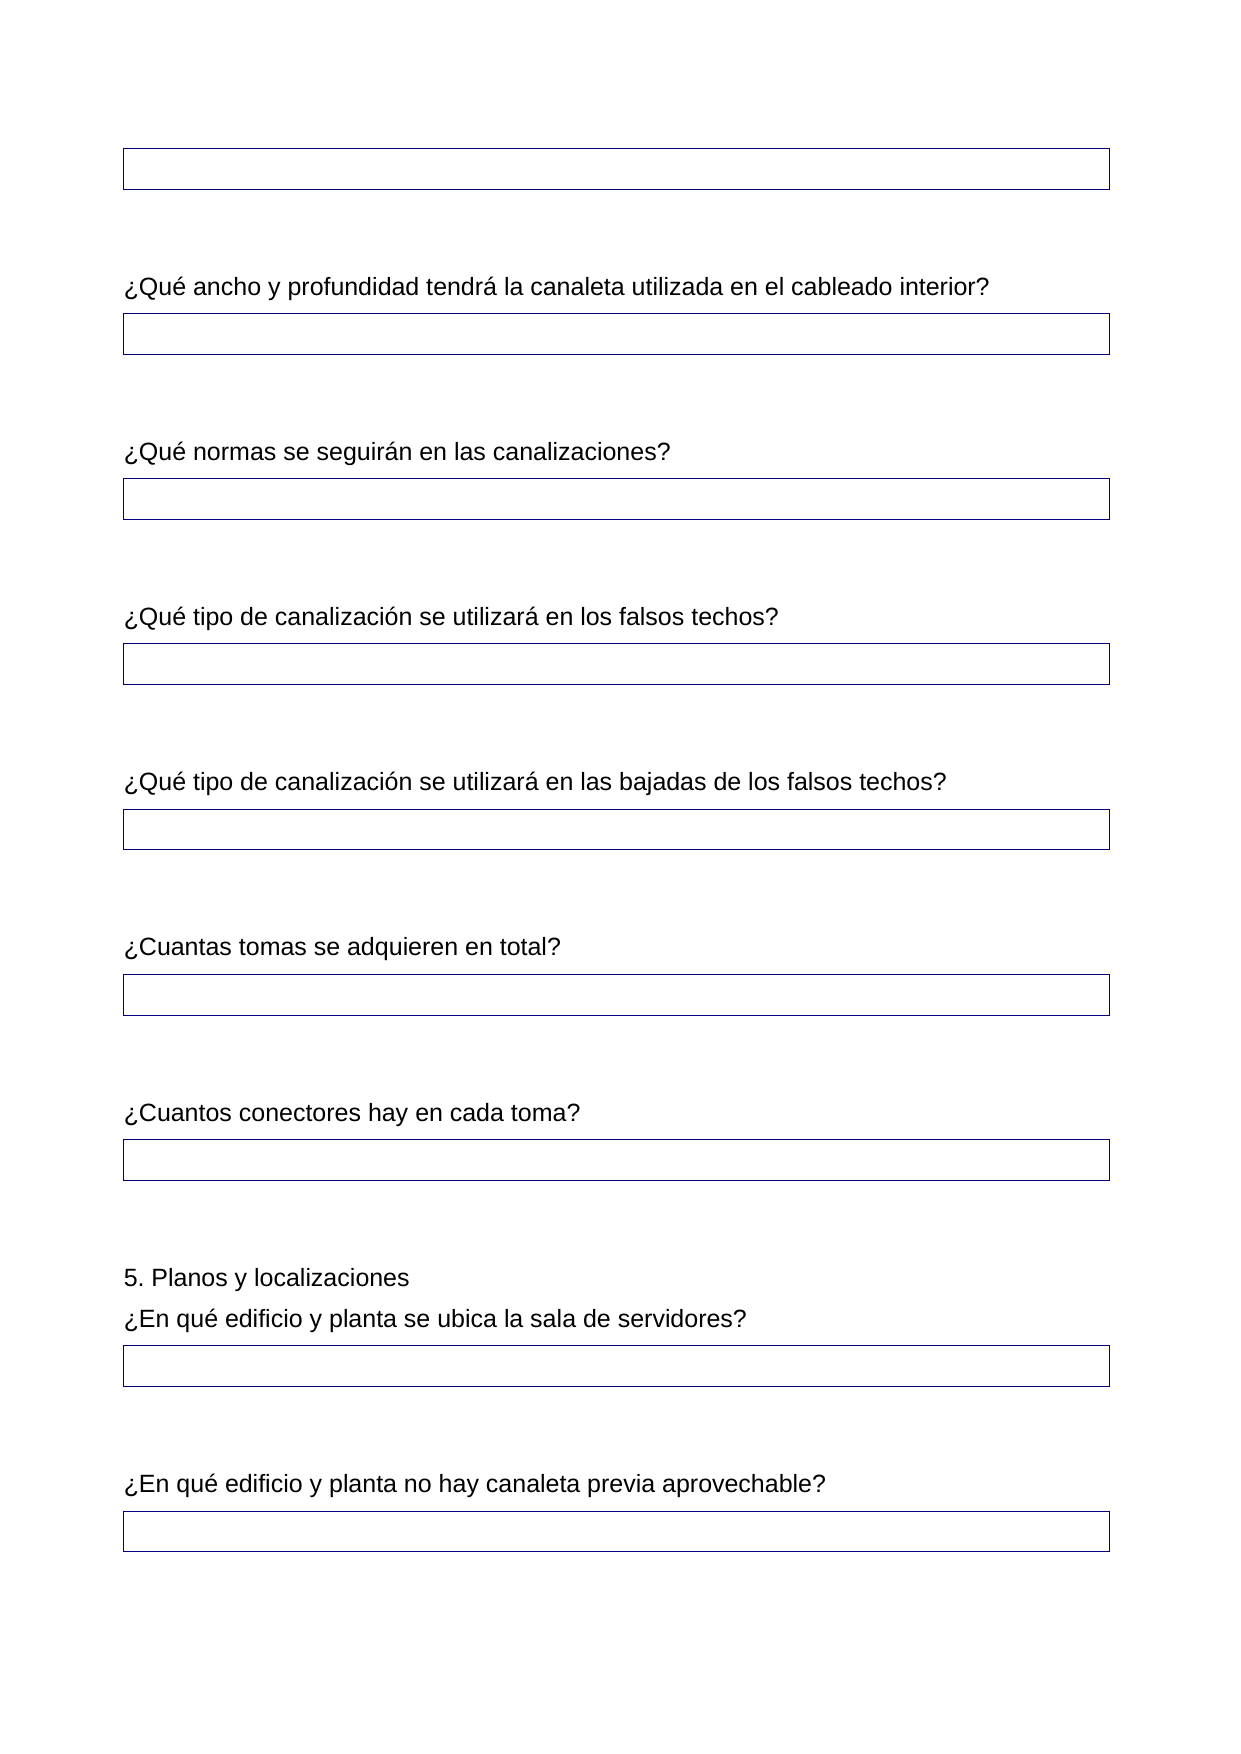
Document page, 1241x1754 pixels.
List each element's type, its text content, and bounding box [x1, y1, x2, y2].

text ¿Qué normas se seguirán en las canalizaciones? [123, 437, 1109, 466]
text ¿Qué ancho y profundidad tendrá la canaleta utilizada en el cableado interior? [123, 272, 1109, 300]
text ¿En qué edificio y planta no hay canaleta previa aprovechable? [123, 1469, 1109, 1498]
table_header [124, 810, 1109, 849]
table_header [124, 1346, 1109, 1386]
table_header [124, 1140, 1109, 1180]
text ¿Cuantas tomas se adquieren en total? [123, 932, 1109, 961]
table_header [124, 975, 1109, 1014]
table_header [124, 149, 1109, 188]
table_header [124, 1512, 1109, 1551]
text ¿En qué edificio y planta se ubica la sala de servidores? [123, 1304, 1109, 1333]
text ¿Qué tipo de canalización se utilizará en los falsos techos? [123, 602, 1109, 631]
text 5. Planos y localizaciones [123, 1263, 1109, 1292]
text ¿Qué tipo de canalización se utilizará en las bajadas de los falsos techos? [123, 767, 1109, 796]
text ¿Cuantos conectores hay en cada toma? [123, 1098, 1109, 1126]
table_header [124, 479, 1109, 519]
table_header [124, 314, 1109, 354]
table_header [124, 644, 1109, 684]
